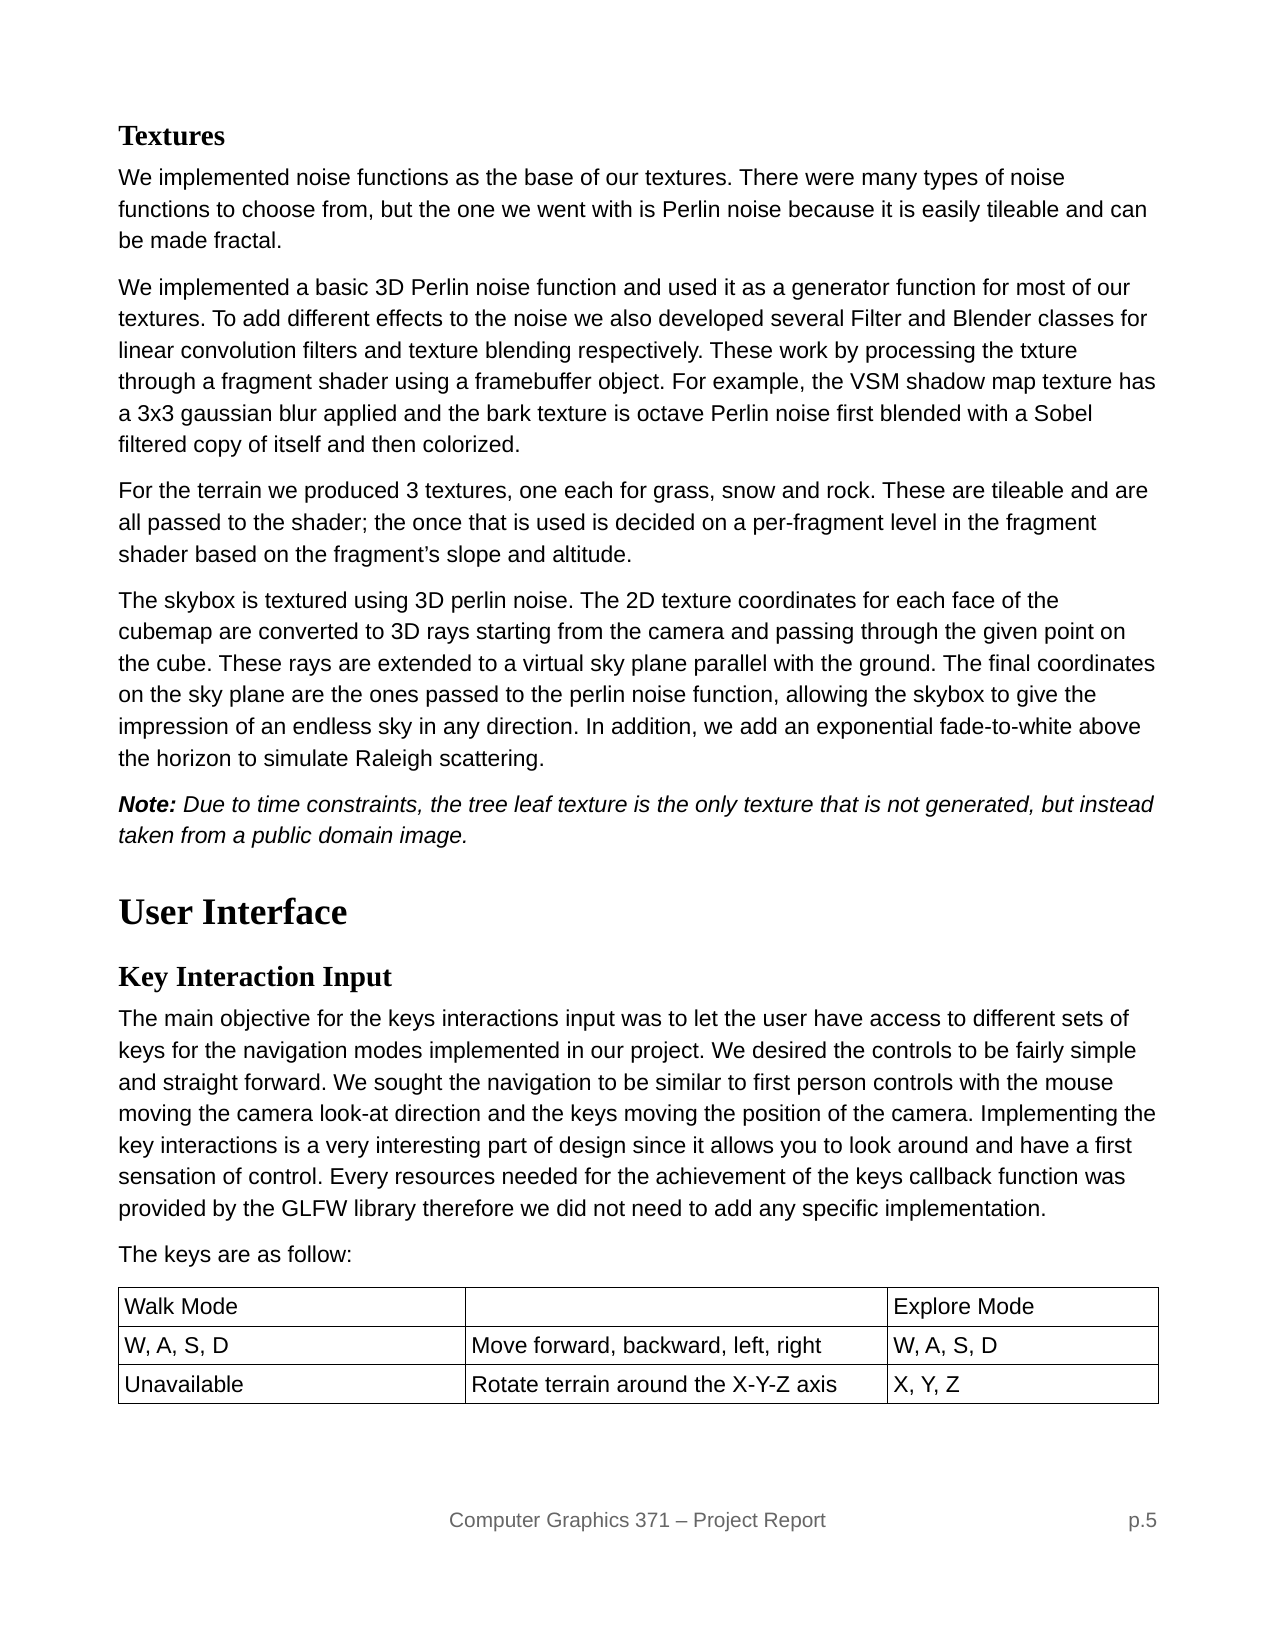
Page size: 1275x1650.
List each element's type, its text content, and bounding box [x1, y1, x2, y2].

subtitle Textures [118, 118, 1157, 152]
text Note: Due to time constraints, the tree leaf texture is the only texture that is not generated, but instead taken from a public domain image. [118, 791, 1157, 848]
table_header Explore Mode [888, 1288, 1158, 1326]
text We implemented a basic 3D Perlin noise function and used it as a generator function for most of our textures. To add different effects to the noise we also developed several Filter and Blender classes for linear convolution filters and texture blending respectively. These work by processing the txture through a fragment shader using a framebuffer object. For example, the VSM shadow map texture has a 3x3 gaussian blur applied and the bark texture is octave Perlin noise first blended with a Sobel filtered copy of itself and then colorized. [118, 273, 1157, 458]
text We implemented noise functions as the base of our textures. There were many types of noise functions to choose from, but the one we went with is Perlin noise because it is easily tileable and can be made fractal. [118, 164, 1157, 254]
text The main objective for the keys interactions input was to let the user have access to different sets of keys for the navigation modes implemented in our project. We desired the controls to be fairly simple and straight forward. We sought the navigation to be similar to first person controls with the mouse moving the camera look-at direction and the keys moving the position of the camera. Implementing the key interactions is a very interesting part of design since it allows you to look around and have a first sensation of control. Every resources needed for the achievement of the keys callback function was provided by the GLFW library therefore we did not need to add any specific implementation. [118, 1005, 1157, 1221]
subtitle Key Interaction Input [118, 959, 1157, 993]
table_header Walk Mode [119, 1288, 465, 1326]
table_cell Unavailable [119, 1365, 465, 1403]
table_header [466, 1288, 887, 1326]
table_cell X, Y, Z [888, 1365, 1158, 1403]
text The skybox is textured using 3D perlin noise. The 2D texture coordinates for each face of the cubemap are converted to 3D rays starting from the camera and passing through the given point on the cube. These rays are extended to a virtual sky plane parallel with the ground. The final coordinates on the sky plane are the ones passed to the perlin noise function, allowing the skybox to give the impression of an endless sky in any direction. In addition, we add an exponential fade-to-white above the horizon to simulate Raleigh scattering. [118, 587, 1157, 771]
text The keys are as follow: [118, 1241, 1157, 1267]
text For the terrain we produced 3 textures, one each for grass, snow and rock. These are tileable and are all passed to the shader; the once that is used is decided on a per-fragment level in the fragment shader based on the fragment’s slope and altitude. [118, 477, 1157, 567]
subtitle User Interface [118, 889, 1157, 932]
table_cell W, A, S, D [888, 1327, 1158, 1364]
table_cell Rotate terrain around the X-Y-Z axis [466, 1365, 887, 1403]
table_cell W, A, S, D [119, 1327, 465, 1364]
table_cell Move forward, backward, left, right [466, 1327, 887, 1364]
